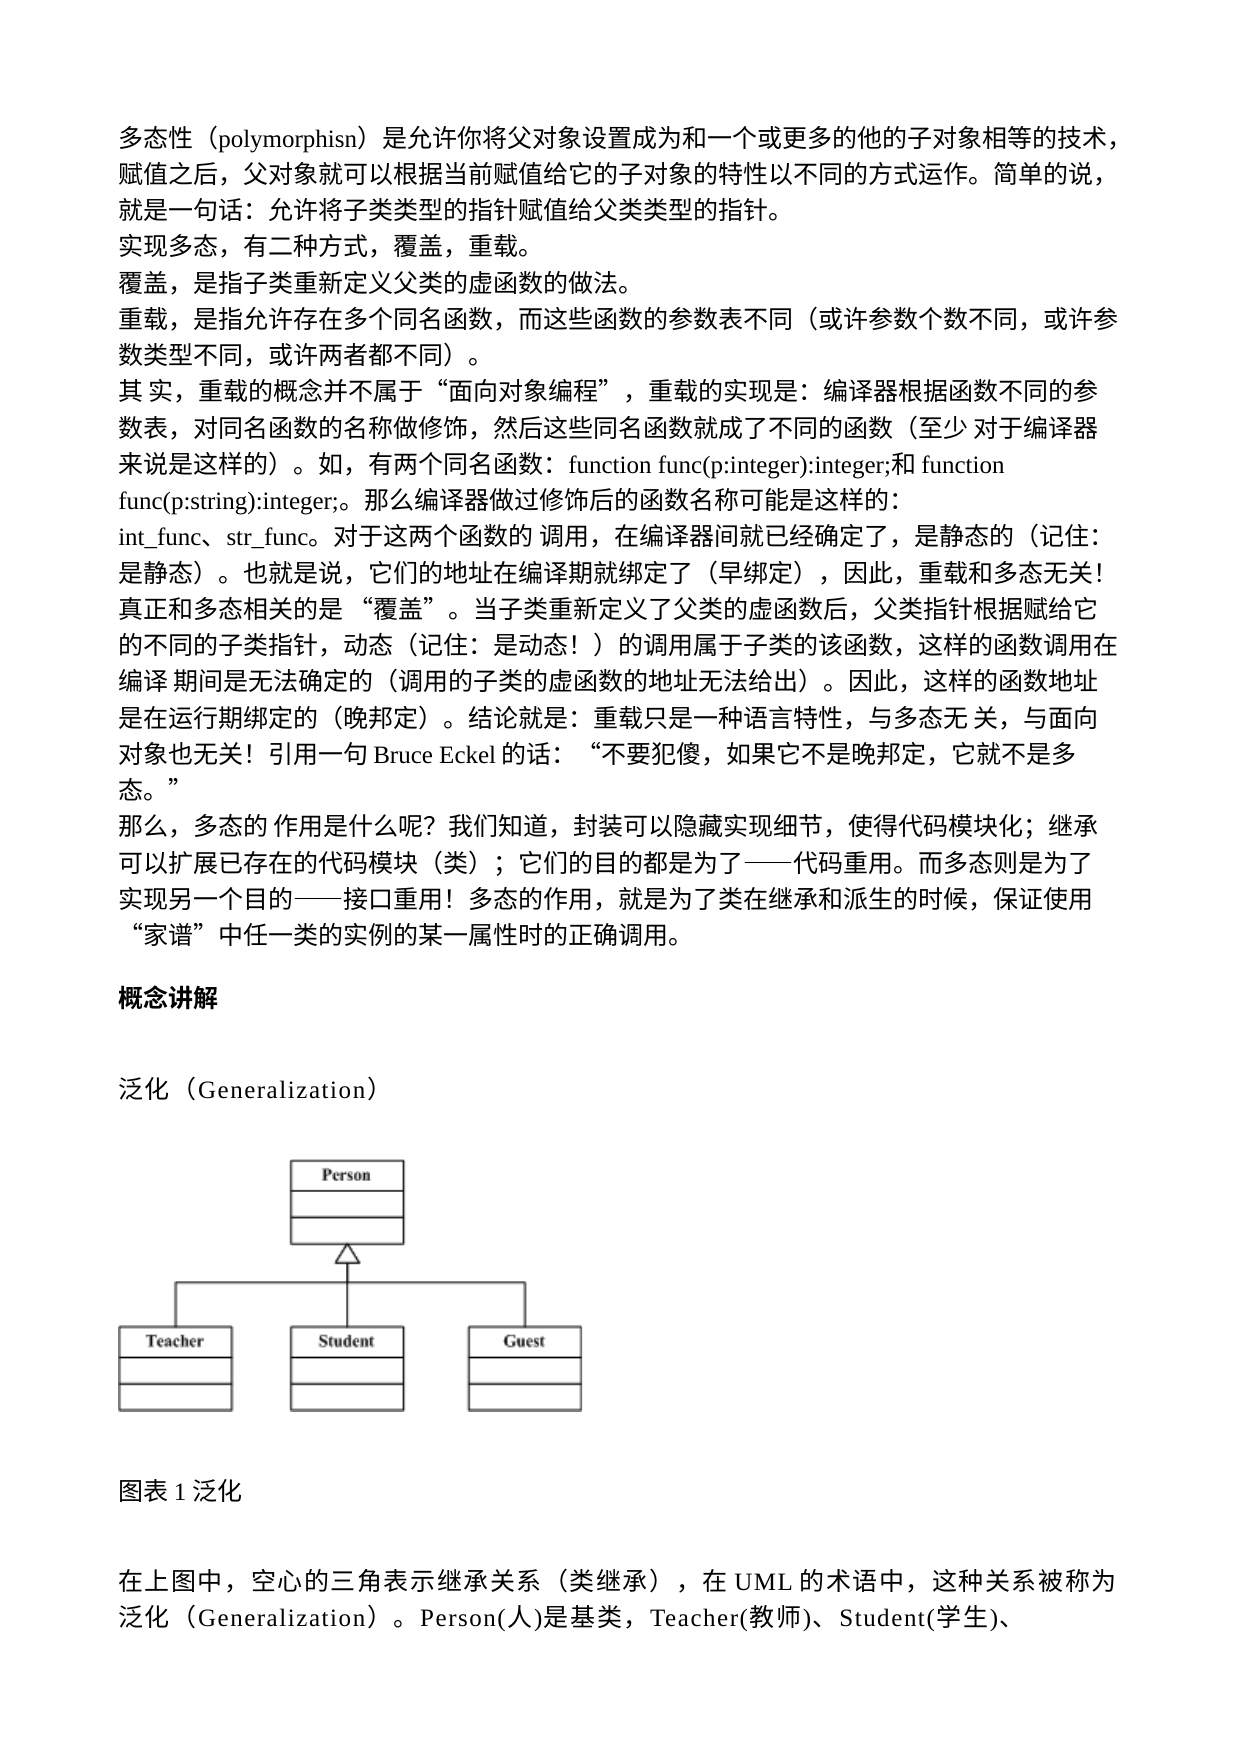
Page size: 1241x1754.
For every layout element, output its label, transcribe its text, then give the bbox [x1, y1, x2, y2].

text 在上图中，空心的三角表示继承关系（类继承），在UML的术语中，这种关系被称为泛化（Generalization）。Person(人)是基类，Teacher(教师)、Student(学生)、 [118, 1561, 1122, 1634]
text 多态性（polymorphisn）是允许你将父对象设置成为和一个或更多的他的子对象相等的技术，赋值之后，父对象就可以根据当前赋值给它的子对象的特性以不同的方式运作。简单的说，就是一句话：允许将子类类型的指针赋值给父类类型的指针。 [118, 118, 1122, 227]
text 图表 1 泛化 [118, 1471, 1122, 1507]
text 覆盖，是指子类重新定义父类的虚函数的做法。 [118, 263, 1122, 299]
text 概念讲解 [118, 979, 1122, 1015]
text 重载，是指允许存在多个同名函数，而这些函数的参数表不同（或许参数个数不同，或许参数类型不同，或许两者都不同）。 [118, 299, 1122, 372]
text 其 实，重载的概念并不属于“面向对象编程”，重载的实现是：编译器根据函数不同的参数表，对同名函数的名称做修饰，然后这些同名函数就成了不同的函数（至少 对于编译器来说是这样的）。如，有两个同名函数：function func(p:integer):integer;和function func(p:string):integer;。那么编译器做过修饰后的函数名称可能是这样的：int_func、str_func。对于这两个函数的 调用，在编译器间就已经确定了，是静态的（记住：是静态）。也就是说，它们的地址在编译期就绑定了（早绑定），因此，重载和多态无关！真正和多态相关的是 “覆盖”。当子类重新定义了父类的虚函数后，父类指针根据赋给它的不同的子类指针，动态（记住：是动态！）的调用属于子类的该函数，这样的函数调用在编译 期间是无法确定的（调用的子类的虚函数的地址无法给出）。因此，这样的函数地址是在运行期绑定的（晚邦定）。结论就是：重载只是一种语言特性，与多态无 关，与面向对象也无关！引用一句Bruce Eckel的话：“不要犯傻，如果它不是晚邦定，它就不是多态。” [118, 372, 1122, 807]
text 实现多态，有二种方式，覆盖，重载。 [118, 227, 1122, 263]
text 那么，多态的 作用是什么呢？我们知道，封装可以隐藏实现细节，使得代码模块化；继承可以扩展已存在的代码模块（类）；它们的目的都是为了——代码重用。而多态则是为了 实现另一个目的——接口重用！多态的作用，就是为了类在继承和派生的时候，保证使用“家谱”中任一类的实例的某一属性时的正确调用。 [118, 807, 1122, 952]
picture [118, 1159, 583, 1412]
text 泛化（Generalization） [118, 1069, 1122, 1106]
